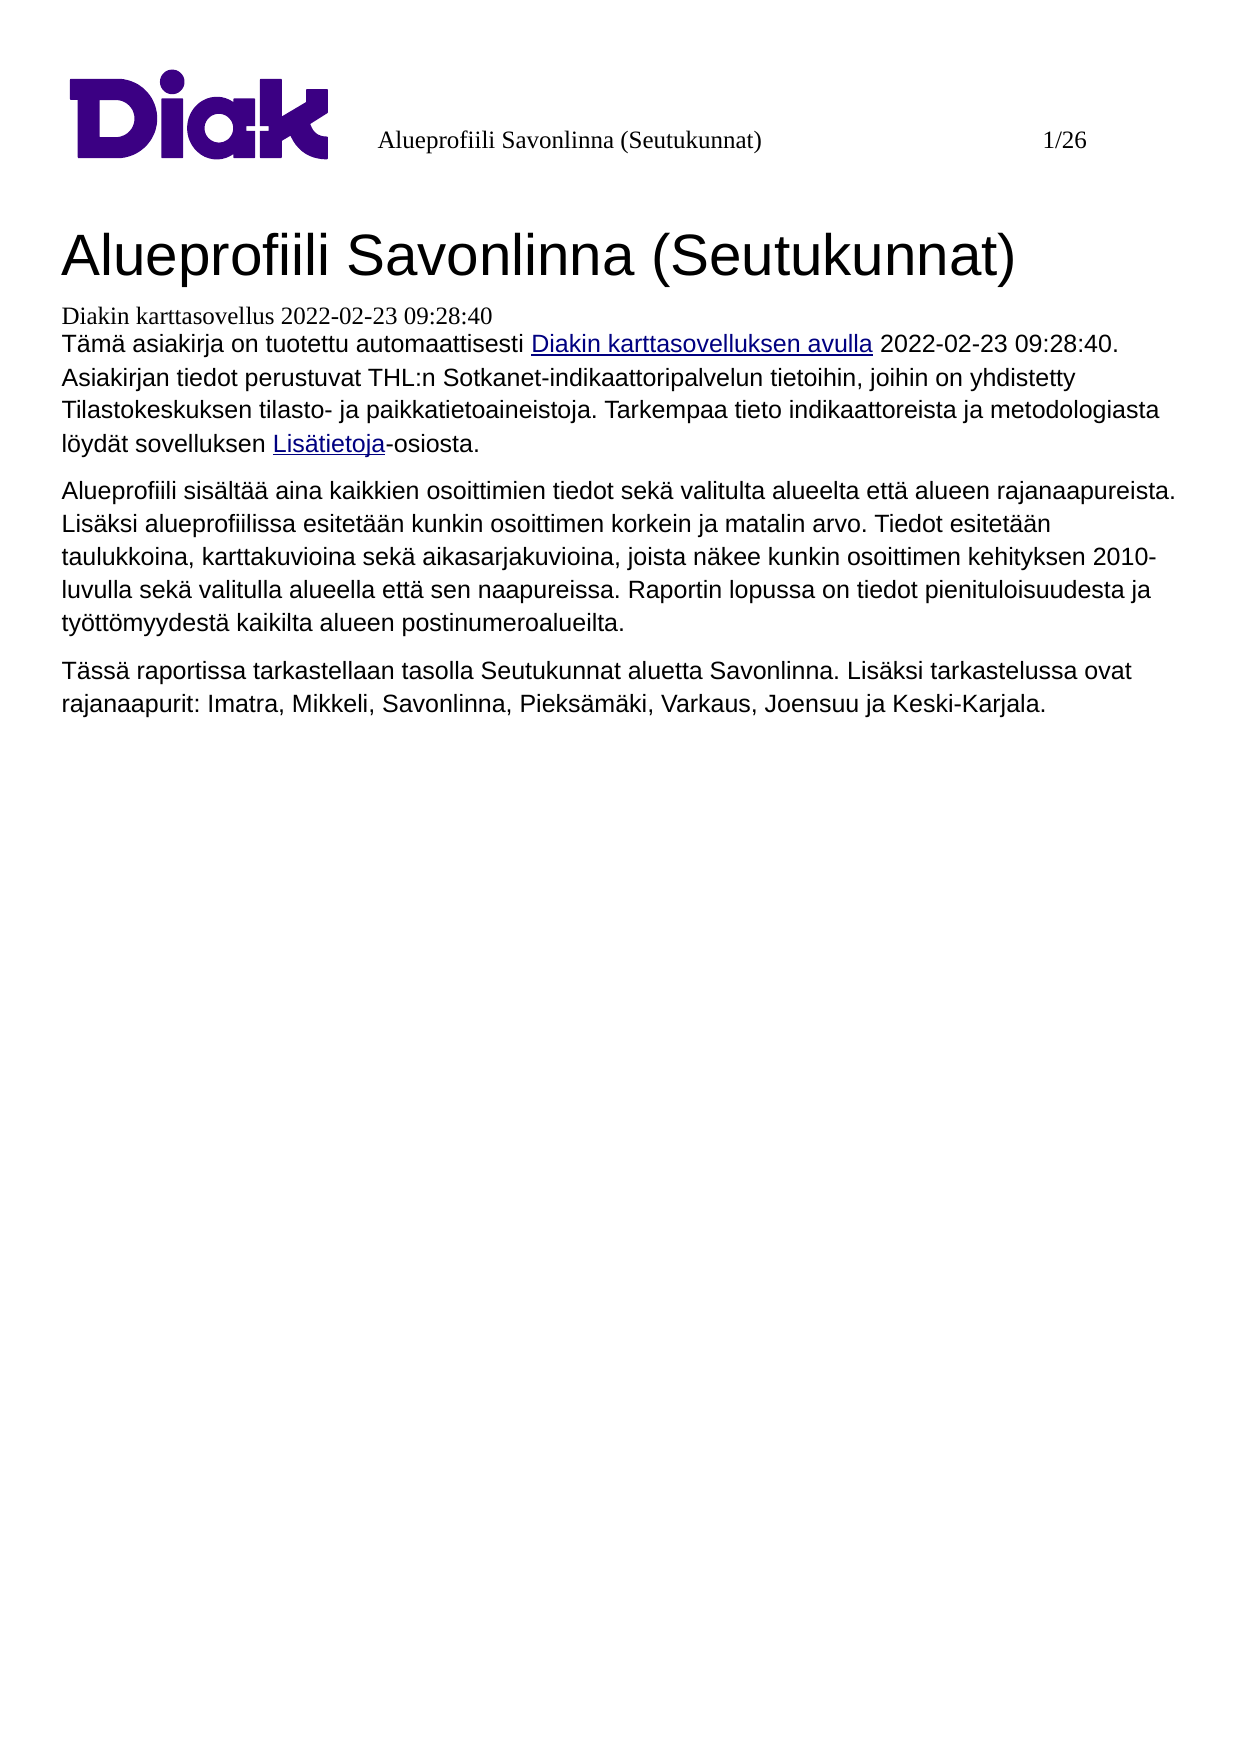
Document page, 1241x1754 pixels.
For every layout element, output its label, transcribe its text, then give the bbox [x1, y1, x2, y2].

text Diakin karttasovellus 2022-02-23 09:28:40 [61, 301, 1179, 329]
title Alueprofiili Savonlinna (Seutukunnat) [61, 221, 1179, 288]
text Tässä raportissa tarkastellaan tasolla Seutukunnat aluetta Savonlinna. Lisäksi tarkastelussa ovat rajanaapurit: Imatra, Mikkeli, Savonlinna, Pieksämäki, Varkaus, Joensuu ja Keski-Karjala. [61, 656, 1179, 718]
text Alueprofiili sisältää aina kaikkien osoittimien tiedot sekä valitulta alueelta että alueen rajanaapureista. Lisäksi alueprofiilissa esitetään kunkin osoittimen korkein ja matalin arvo. Tiedot esitetään taulukkoina, karttakuvioina sekä aikasarjakuvioina, joista näkee kunkin osoittimen kehityksen 2010-luvulla sekä valitulla alueella että sen naapureissa. Raportin lopussa on tiedot pienituloisuudesta ja työttömyydestä kaikilta alueen postinumeroalueilta. [61, 476, 1179, 637]
text Tämä asiakirja on tuotettu automaattisesti Diakin karttasovelluksen avulla 2022-02-23 09:28:40. Asiakirjan tiedot perustuvat THL:n Sotkanet-indikaattoripalvelun tietoihin, joihin on yhdistetty Tilastokeskuksen tilasto- ja paikkatietoaineistoja. Tarkempaa tieto indikaattoreista ja metodologiasta löydät sovelluksen Lisätietoja-osiosta. [61, 329, 1179, 457]
